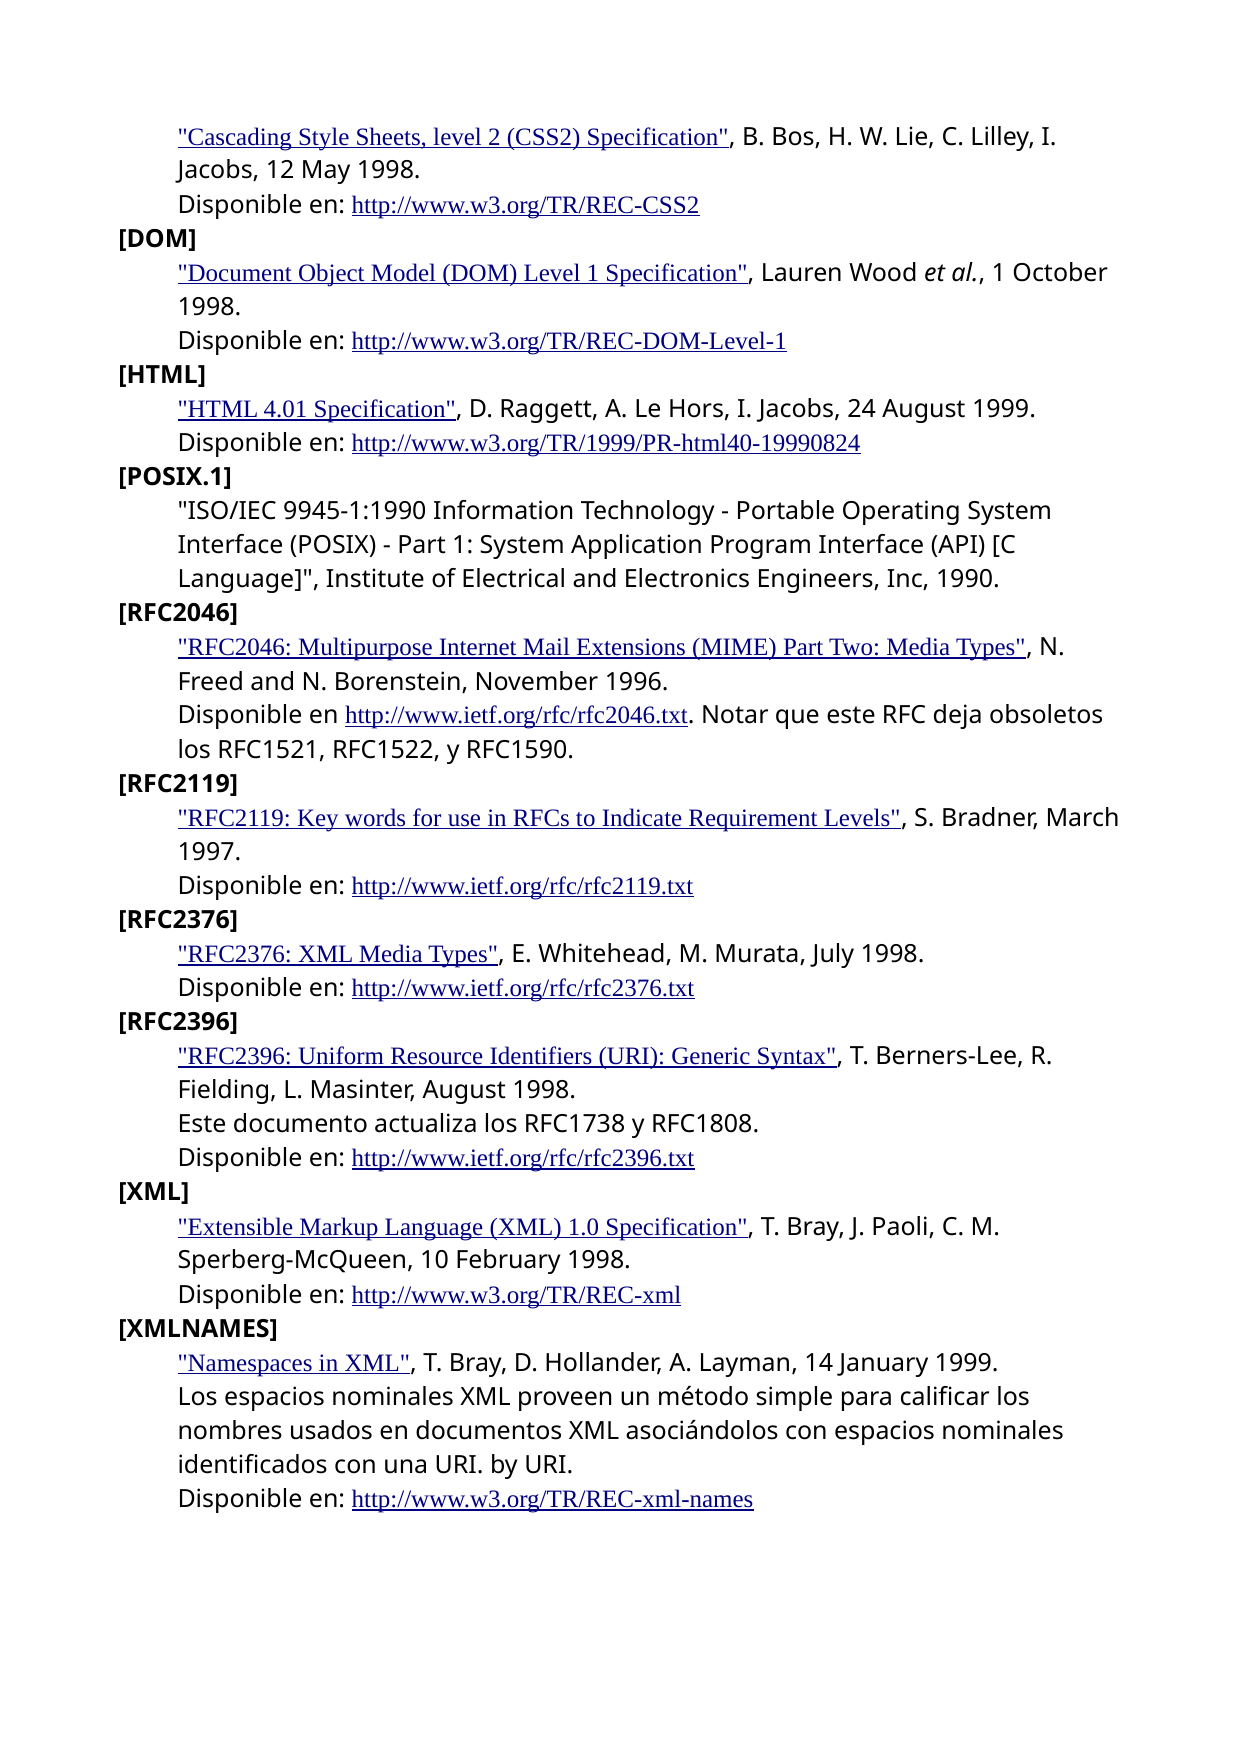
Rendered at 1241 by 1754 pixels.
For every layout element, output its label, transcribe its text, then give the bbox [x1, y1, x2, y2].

list "ISO/IEC 9945-1:1990 Information Technology - Portable Operating System Interface (POSIX) - Part 1: System Application Program Interface (API) [C Language]", Institute of Electrical and Electronics Engineers, Inc, 1990. [177, 493, 1122, 595]
list "HTML 4.01 Specification", D. Raggett, A. Le Hors, I. Jacobs, 24 August 1999. Disponible en: http://www.w3.org/TR/1999/PR-html40-19990824 [177, 391, 1122, 459]
subtitle [POSIX.1] [118, 459, 1122, 493]
list "Namespaces in XML", T. Bray, D. Hollander, A. Layman, 14 January 1999. Los espacios nominales XML proveen un método simple para calificar los nombres usados en documentos XML asociándolos con espacios nominales identificados con una URI. by URI. Disponible en: http://www.w3.org/TR/REC-xml-names [177, 1344, 1122, 1515]
list "RFC2396: Uniform Resource Identifiers (URI): Generic Syntax", T. Berners-Lee, R. Fielding, L. Masinter, August 1998. Este documento actualiza los RFC1738 y RFC1808. Disponible en: http://www.ietf.org/rfc/rfc2396.txt [177, 1038, 1122, 1174]
subtitle [XML] [118, 1174, 1122, 1208]
subtitle [HTML] [118, 357, 1122, 391]
subtitle [RFC2376] [118, 902, 1122, 936]
subtitle [RFC2046] [118, 595, 1122, 629]
list "Document Object Model (DOM) Level 1 Specification", Lauren Wood et al., 1 October 1998. Disponible en: http://www.w3.org/TR/REC-DOM-Level-1 [177, 254, 1122, 357]
subtitle [DOM] [118, 220, 1122, 254]
subtitle [RFC2396] [118, 1004, 1122, 1038]
list "Cascading Style Sheets, level 2 (CSS2) Specification", B. Bos, H. W. Lie, C. Lilley, I. Jacobs, 12 May 1998. Disponible en: http://www.w3.org/TR/REC-CSS2 [177, 118, 1122, 220]
subtitle [XMLNAMES] [118, 1310, 1122, 1344]
list "RFC2376: XML Media Types", E. Whitehead, M. Murata, July 1998. Disponible en: http://www.ietf.org/rfc/rfc2376.txt [177, 936, 1122, 1004]
list "RFC2119: Key words for use in RFCs to Indicate Requirement Levels", S. Bradner, March 1997. Disponible en: http://www.ietf.org/rfc/rfc2119.txt [177, 799, 1122, 902]
list "Extensible Markup Language (XML) 1.0 Specification", T. Bray, J. Paoli, C. M. Sperberg-McQueen, 10 February 1998. Disponible en: http://www.w3.org/TR/REC-xml [177, 1208, 1122, 1310]
list "RFC2046: Multipurpose Internet Mail Extensions (MIME) Part Two: Media Types", N. Freed and N. Borenstein, November 1996. Disponible en http://www.ietf.org/rfc/rfc2046.txt. Notar que este RFC deja obsoletos los RFC1521, RFC1522, y RFC1590. [177, 629, 1122, 765]
subtitle [RFC2119] [118, 765, 1122, 799]
